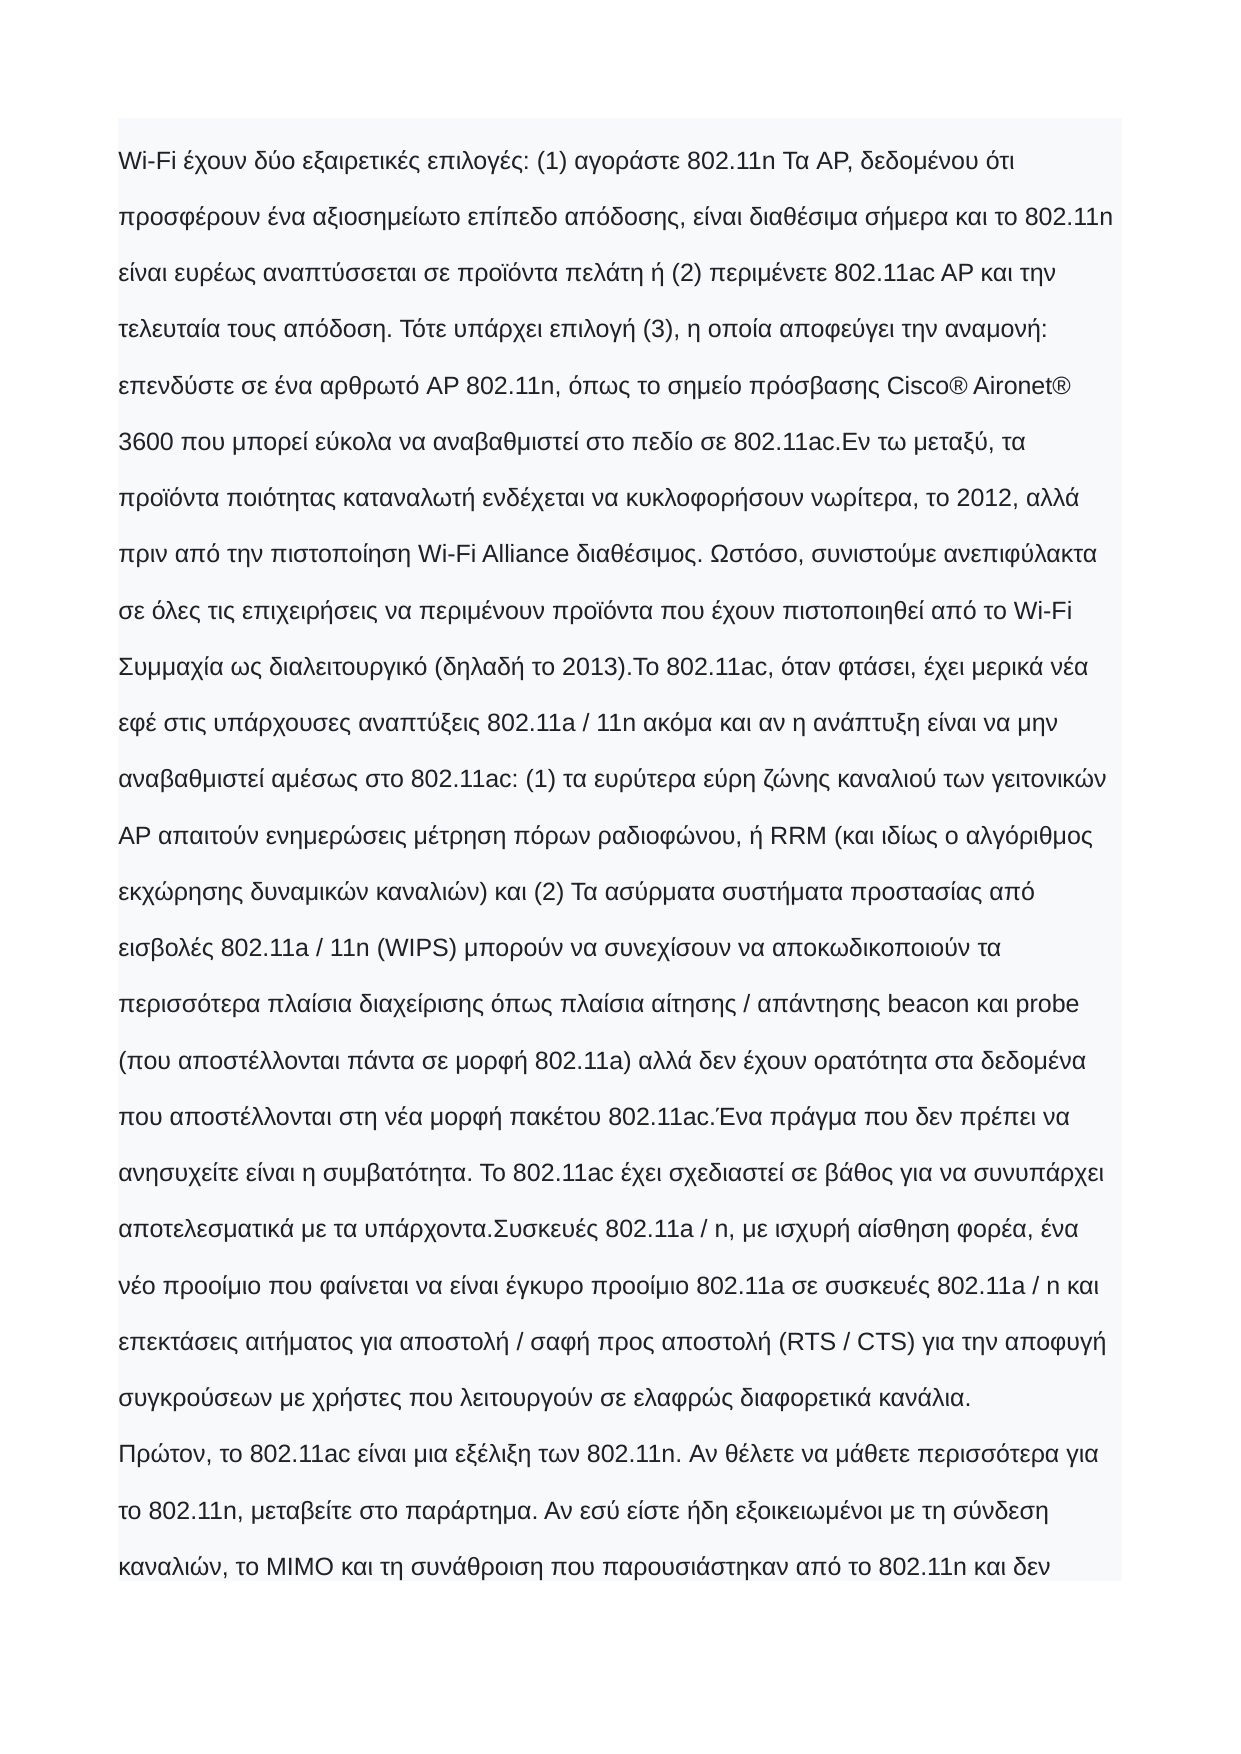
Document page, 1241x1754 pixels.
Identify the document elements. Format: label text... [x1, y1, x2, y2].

text Wi-Fi έχουν δύο εξαιρετικές επιλογές: (1) αγοράστε 802.11n Τα AP, δεδομένου ότι προσφέρουν ένα αξιοσημείωτο επίπεδο απόδοσης, είναι διαθέσιμα σήμερα και το 802.11n είναι ευρέως αναπτύσσεται σε προϊόντα πελάτη ή (2) περιμένετε 802.11ac AP και την τελευταία τους απόδοση. Τότε υπάρχει επιλογή (3), η οποία αποφεύγει την αναμονή: επενδύστε σε ένα αρθρωτό AP 802.11n, όπως το σημείο πρόσβασης Cisco® Aironet® 3600 που μπορεί εύκολα να αναβαθμιστεί στο πεδίο σε 802.11ac.Εν τω μεταξύ, τα προϊόντα ποιότητας καταναλωτή ενδέχεται να κυκλοφορήσουν νωρίτερα, το 2012, αλλά πριν από την πιστοποίηση Wi-Fi Alliance διαθέσιμος. Ωστόσο, συνιστούμε ανεπιφύλακτα σε όλες τις επιχειρήσεις να περιμένουν προϊόντα που έχουν πιστοποιηθεί από το Wi-Fi Συμμαχία ως διαλειτουργικό (δηλαδή το 2013).Το 802.11ac, όταν φτάσει, έχει μερικά νέα εφέ στις υπάρχουσες αναπτύξεις 802.11a / 11n ακόμα και αν η ανάπτυξη είναι να μην αναβαθμιστεί αμέσως στο 802.11ac: (1) τα ευρύτερα εύρη ζώνης καναλιού των γειτονικών AP απαιτούν ενημερώσεις μέτρηση πόρων ραδιοφώνου, ή RRM (και ιδίως ο αλγόριθμος εκχώρησης δυναμικών καναλιών) και (2) Τα ασύρματα συστήματα προστασίας από εισβολές 802.11a / 11n (WIPS) μπορούν να συνεχίσουν να αποκωδικοποιούν τα περισσότερα πλαίσια διαχείρισης όπως πλαίσια αίτησης / απάντησης beacon και probe (που αποστέλλονται πάντα σε μορφή 802.11a) αλλά δεν έχουν ορατότητα στα δεδομένα που αποστέλλονται στη νέα μορφή πακέτου 802.11ac.Ένα πράγμα που δεν πρέπει να ανησυχείτε είναι η συμβατότητα. Το 802.11ac έχει σχεδιαστεί σε βάθος για να συνυπάρχει αποτελεσματικά με τα υπάρχοντα.Συσκευές 802.11a / n, με ισχυρή αίσθηση φορέα, ένα νέο προοίμιο που φαίνεται να είναι έγκυρο προοίμιο 802.11a σε συσκευές 802.11a / n και επεκτάσεις αιτήματος για αποστολή / σαφή προς αποστολή (RTS / CTS) για την αποφυγή συγκρούσεων με χρήστες που λειτουργούν σε ελαφρώς διαφορετικά κανάλια. [118, 118, 1122, 1412]
text Πρώτον, το 802.11ac είναι μια εξέλιξη των 802.11n. Αν θέλετε να μάθετε περισσότερα για το 802.11n, μεταβείτε στο παράρτημα. Αν εσύ είστε ήδη εξοικειωμένοι με τη σύνδεση καναλιών, το MIMO και τη συνάθροιση που παρουσιάστηκαν από το 802.11n και δεν [118, 1412, 1122, 1581]
